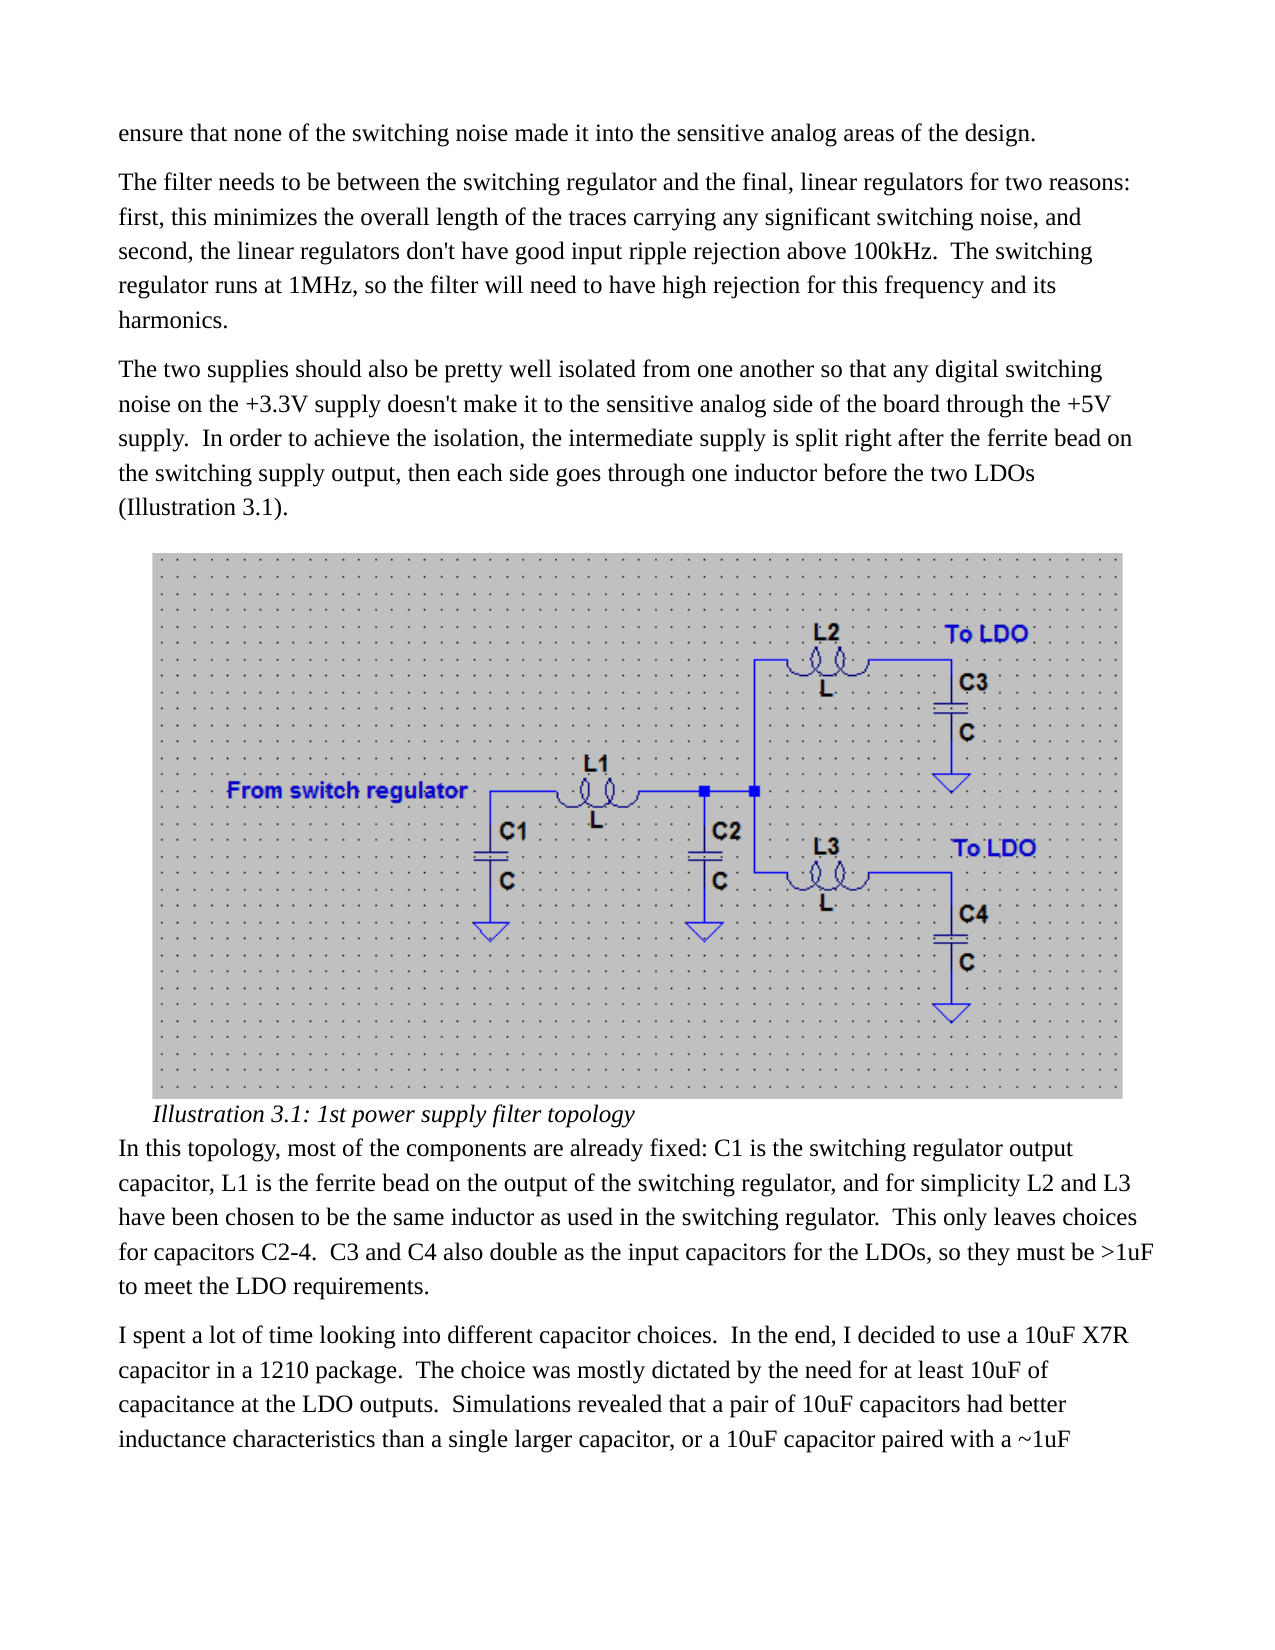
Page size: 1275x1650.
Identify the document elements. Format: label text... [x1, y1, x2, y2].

text Illustration 3.1: 1st power supply filter topology [152, 1099, 1123, 1128]
text ensure that none of the switching noise made it into the sensitive analog areas of the design. [118, 118, 1157, 147]
text In this topology, most of the components are already fixed: C1 is the switching regulator output capacitor, L1 is the ferrite bead on the output of the switching regulator, and for simplicity L2 and L3 have been chosen to be the same inductor as used in the switching regulator. This only leaves choices for capacitors C2-4. C3 and C4 also double as the input capacitors for the LDOs, so they must be >1uF to meet the LDO requirements. [118, 541, 1157, 1300]
text I spent a lot of time looking into different capacitor choices. In the end, I decided to use a 10uF X7R capacitor in a 1210 package. The choice was mostly dictated by the need for at least 10uF of capacitance at the LDO outputs. Simulations revealed that a pair of 10uF capacitors had better inductance characteristics than a single larger capacitor, or a 10uF capacitor paired with a ~1uF [118, 1321, 1157, 1453]
text The two supplies should also be pretty well isolated from one another so that any digital switching noise on the +3.3V supply doesn't make it to the sensitive analog side of the board through the +5V supply. In order to achieve the isolation, the intermediate supply is split right after the ferrite bead on the switching supply output, then each side goes through one inductor before the two LDOs (Illustration 3.1). [118, 354, 1157, 521]
text The filter needs to be between the switching regulator and the final, linear regulators for two reasons: first, this minimizes the overall length of the traces carrying any significant switching noise, and second, the linear regulators don't have good input ripple rejection above 100kHz. The switching regulator runs at 1MHz, so the filter will need to have high rejection for this frequency and its harmonics. [118, 167, 1157, 334]
picture [152, 553, 1123, 1099]
